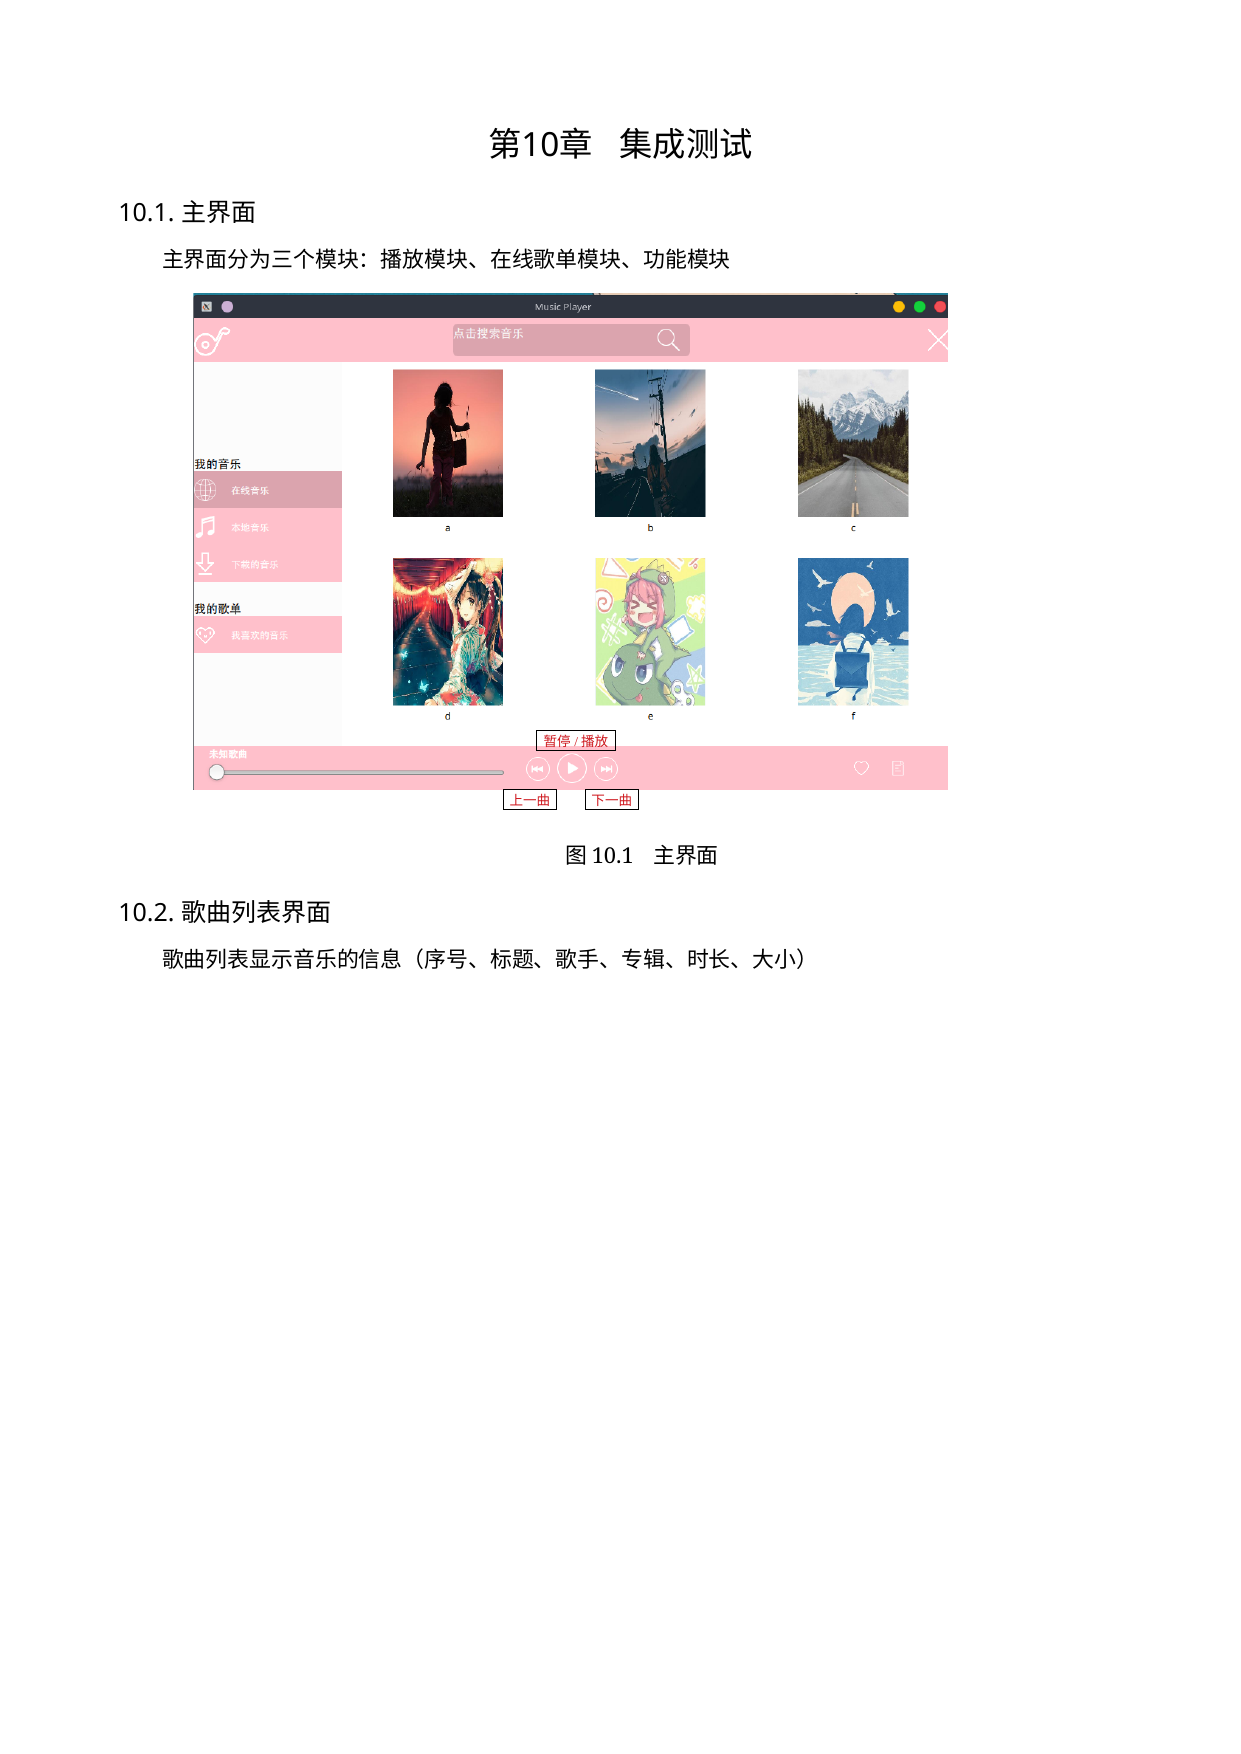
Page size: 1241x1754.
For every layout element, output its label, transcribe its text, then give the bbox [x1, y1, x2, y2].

text 图10.1 主界面 [118, 838, 1122, 870]
picture [193, 293, 948, 790]
text 歌曲列表显示音乐的信息（序号、标题、歌手、专辑、时长、大小） [118, 942, 1122, 974]
subtitle 集成测试 [118, 118, 1122, 167]
text 主界面分为三个模块：播放模块、在线歌单模块、功能模块 [118, 242, 1122, 274]
subtitle 主界面 [118, 192, 1122, 229]
subtitle 歌曲列表界面 [118, 892, 1122, 929]
